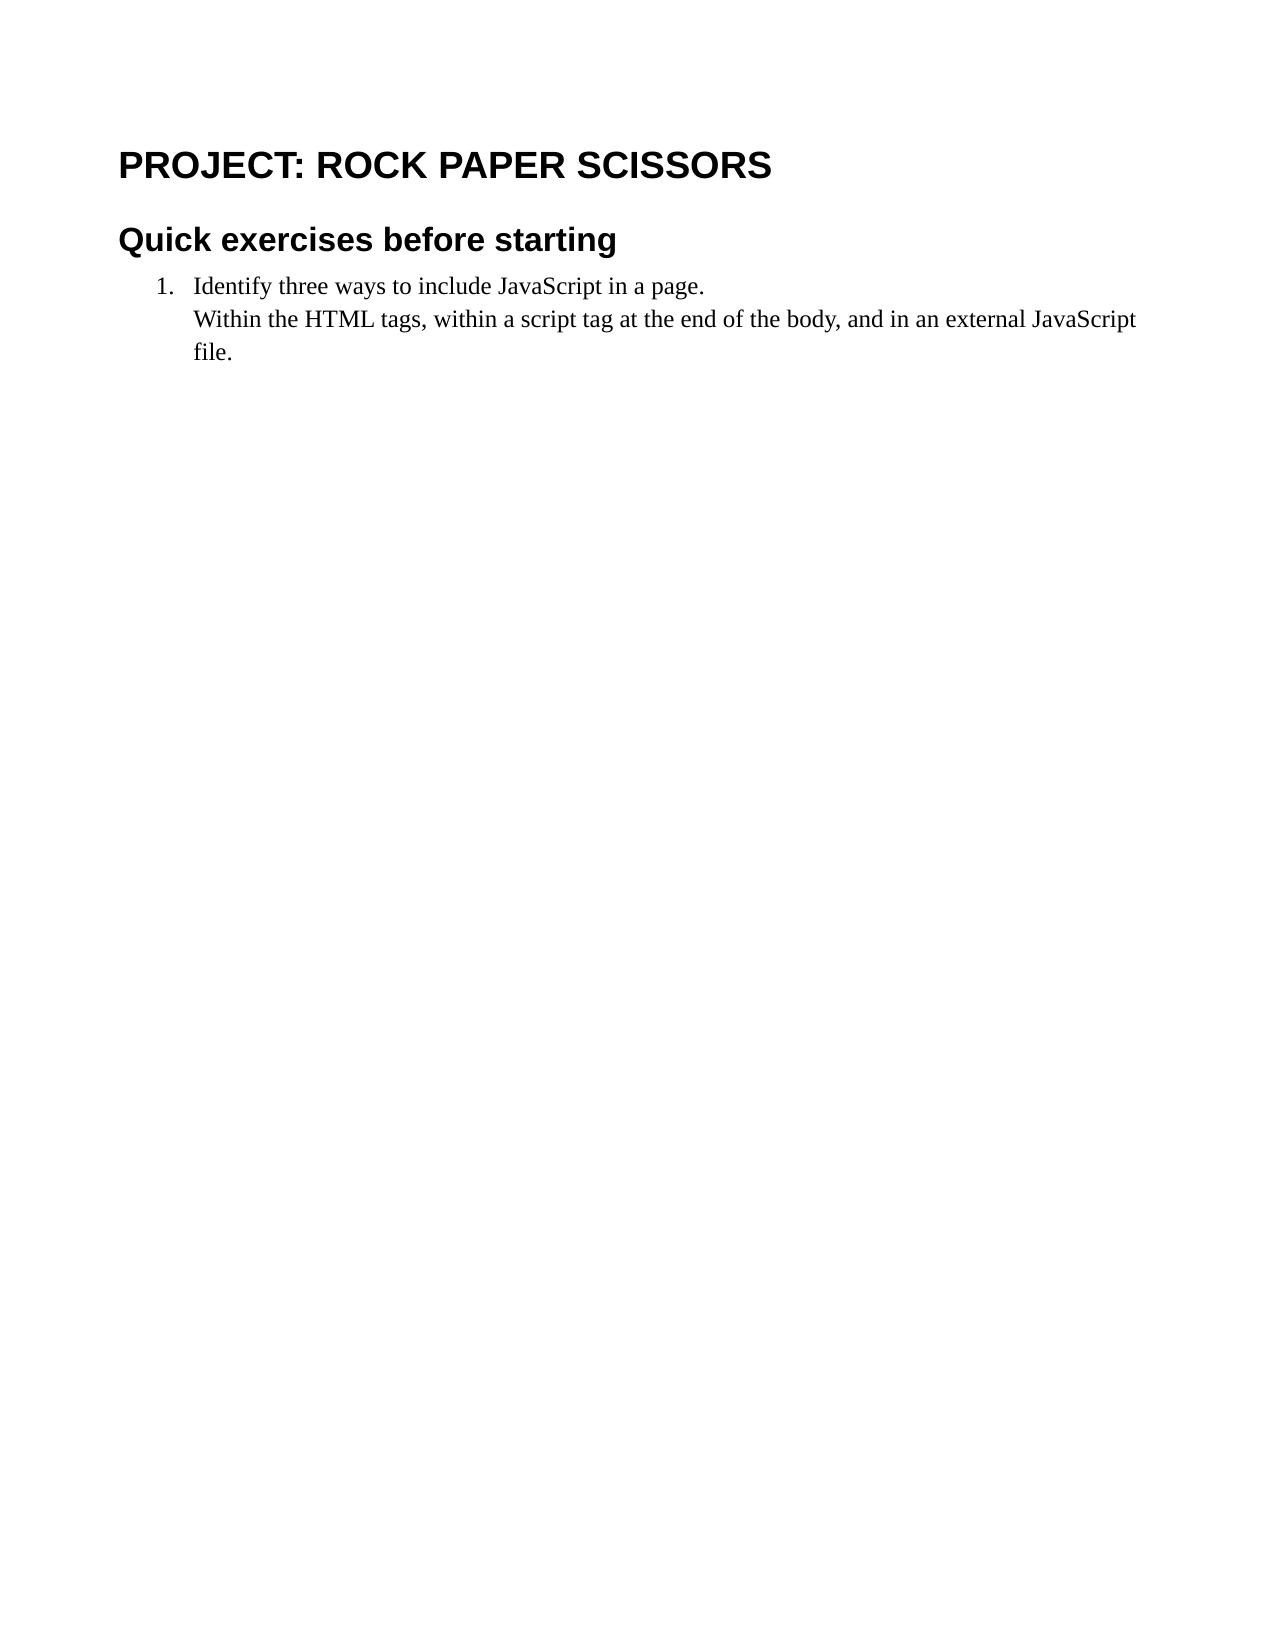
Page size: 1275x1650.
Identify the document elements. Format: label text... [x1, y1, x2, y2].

list Within the HTML tags, within a script tag at the end of the body, and in an external JavaScript file. [156, 304, 1157, 366]
subtitle PROJECT: ROCK PAPER SCISSORS [118, 143, 1157, 187]
subtitle Quick exercises before starting [118, 220, 1157, 259]
list Identify three ways to include JavaScript in a page. [156, 271, 1157, 300]
